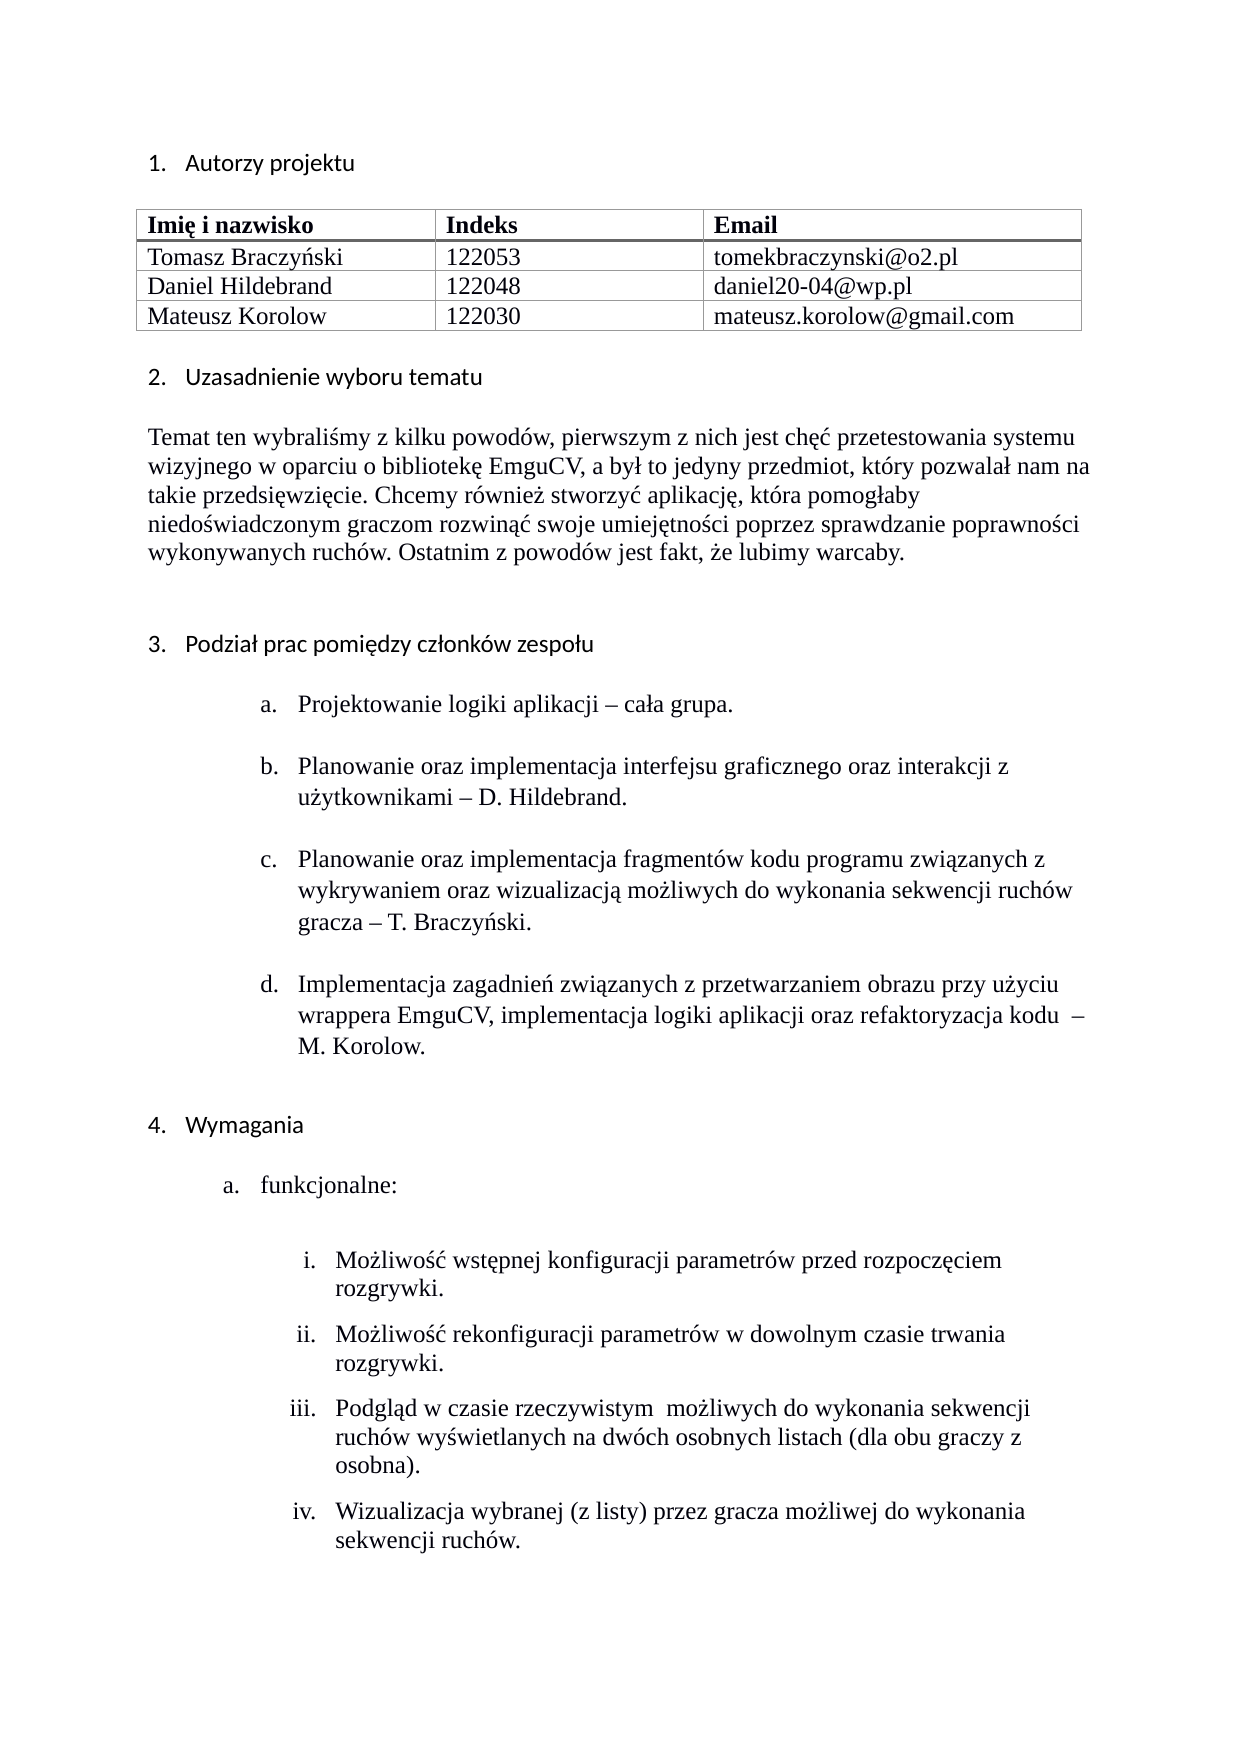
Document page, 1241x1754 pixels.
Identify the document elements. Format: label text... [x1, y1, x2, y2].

list Planowanie oraz implementacja interfejsu graficznego oraz interakcji z użytkownikami – D. Hildebrand. [260, 751, 1093, 811]
list Wizualizacja wybranej (z listy) przez gracza możliwej do wykonania sekwencji ruchów. [316, 1496, 1093, 1553]
subtitle Autorzy projektu [148, 148, 1093, 178]
table_cell daniel20-04@wp.pl [704, 271, 1081, 300]
list Podgląd w czasie rzeczywistym możliwych do wykonania sekwencji ruchów wyświetlanych na dwóch osobnych listach (dla obu graczy z osobna). [316, 1393, 1093, 1479]
table_cell 122048 [436, 271, 703, 300]
table_cell 122053 [436, 242, 703, 270]
table_cell Tomasz Braczyński [137, 242, 435, 270]
table_cell 122030 [436, 301, 703, 330]
list Możliwość wstępnej konfiguracji parametrów przed rozpoczęciem rozgrywki. [316, 1245, 1093, 1302]
subtitle Uzasadnienie wyboru tematu [148, 361, 1093, 392]
list Implementacja zagadnień związanych z przetwarzaniem obrazu przy użyciu wrappera EmguCV, implementacja logiki aplikacji oraz refaktoryzacja kodu – M. Korolow. [260, 969, 1093, 1059]
list Projektowanie logiki aplikacji – cała grupa. [260, 689, 1093, 718]
table_cell mateusz.korolow@gmail.com [704, 301, 1081, 330]
table_cell Mateusz Korolow [137, 301, 435, 330]
table_header Imię i nazwisko [137, 210, 435, 238]
text Temat ten wybraliśmy z kilku powodów, pierwszym z nich jest chęć przetestowania systemu wizyjnego w oparciu o bibliotekę EmguCV, a był to jedyny przedmiot, który pozwalał nam na takie przedsięwzięcie. Chcemy również stworzyć aplikację, która pomogłaby niedoświadczonym graczom rozwinąć swoje umiejętności poprzez sprawdzanie poprawności wykonywanych ruchów. Ostatnim z powodów jest fakt, że lubimy warcaby. [148, 422, 1093, 566]
subtitle Podział prac pomiędzy członków zespołu [148, 628, 1093, 659]
table_header Indeks [436, 210, 703, 238]
table_cell tomekbraczynski@o2.pl [704, 242, 1081, 270]
table_cell Daniel Hildebrand [137, 271, 435, 300]
list Możliwość rekonfiguracji parametrów w dowolnym czasie trwania rozgrywki. [316, 1319, 1093, 1376]
list funkcjonalne: [223, 1171, 1093, 1199]
table_header Email [704, 210, 1081, 238]
subtitle Wymagania [148, 1109, 1093, 1140]
list Planowanie oraz implementacja fragmentów kodu programu związanych z wykrywaniem oraz wizualizacją możliwych do wykonania sekwencji ruchów gracza – T. Braczyński. [260, 844, 1093, 935]
